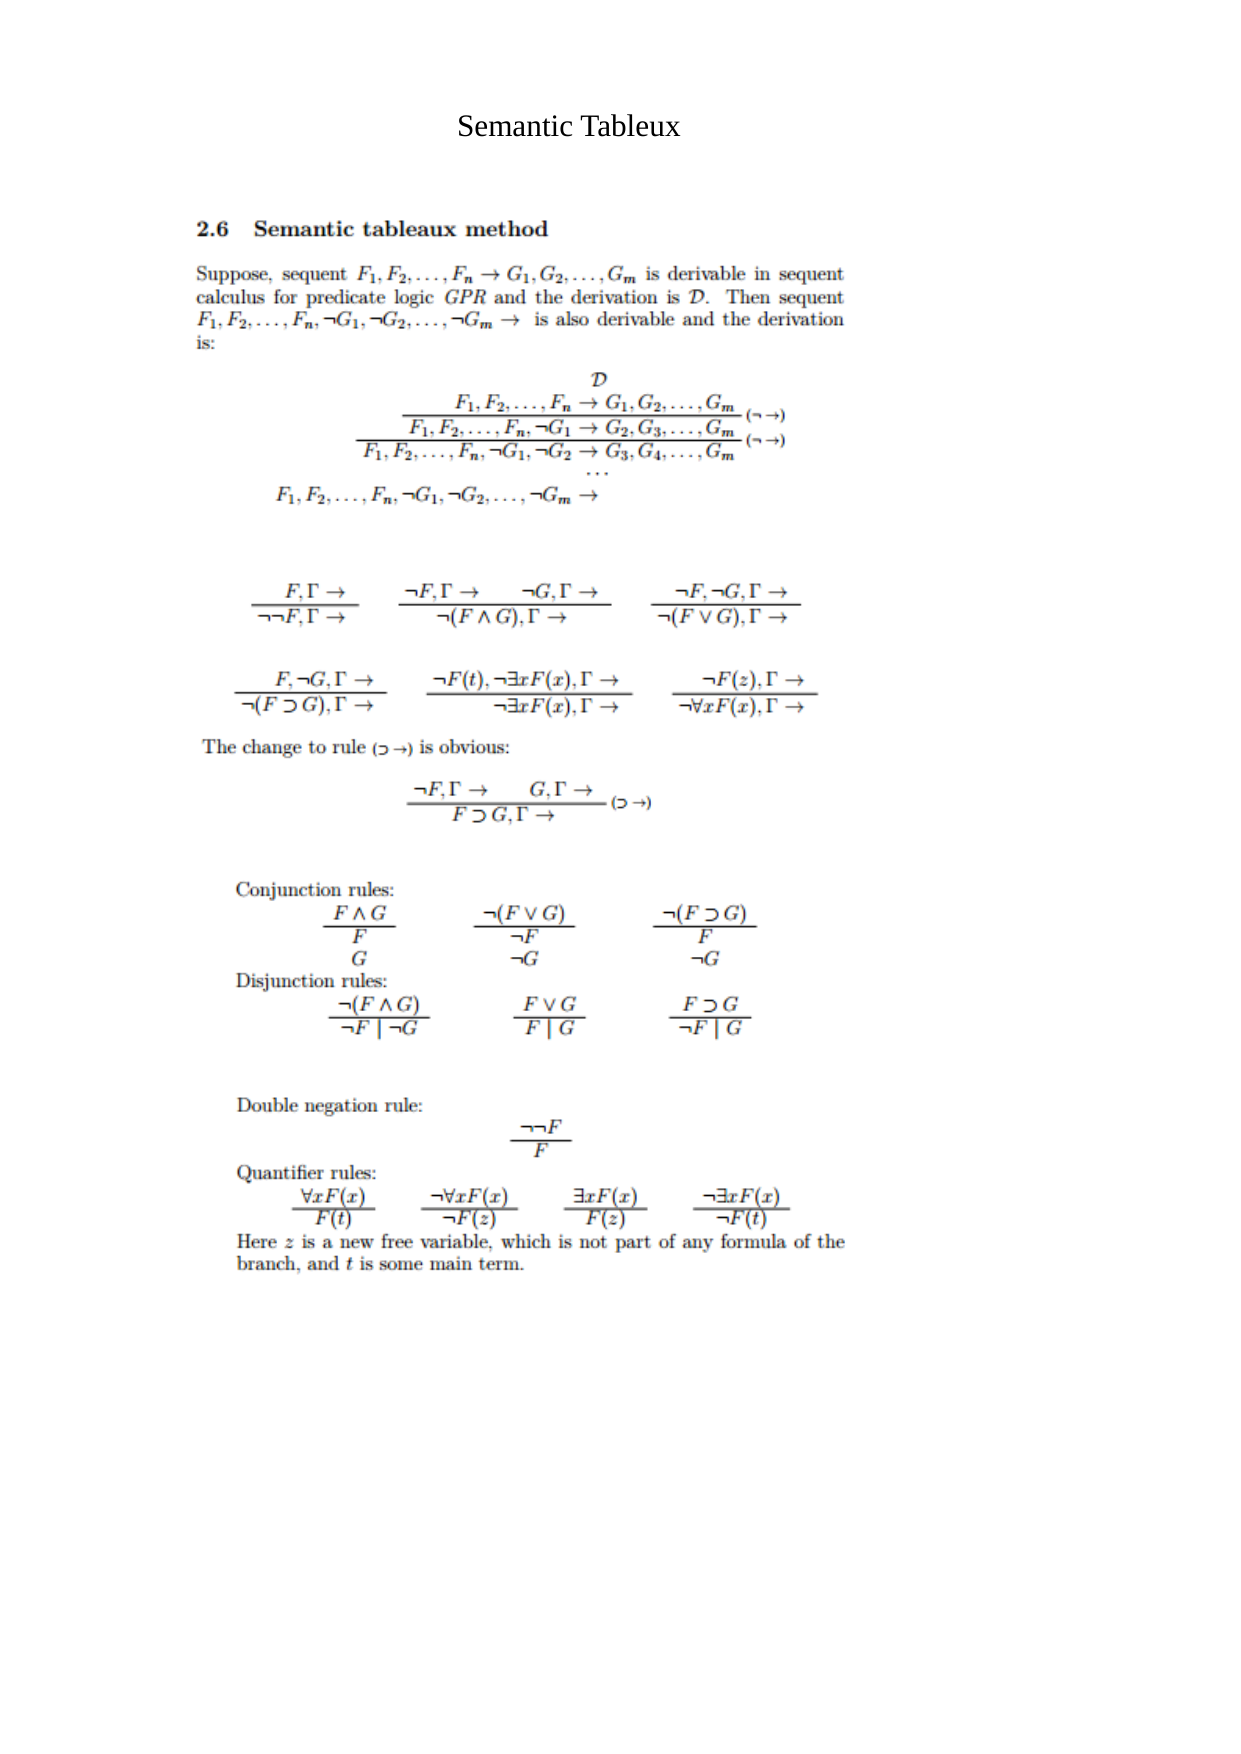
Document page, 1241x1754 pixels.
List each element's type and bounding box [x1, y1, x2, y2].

picture [182, 202, 874, 512]
picture [180, 868, 870, 1289]
picture [189, 565, 863, 829]
